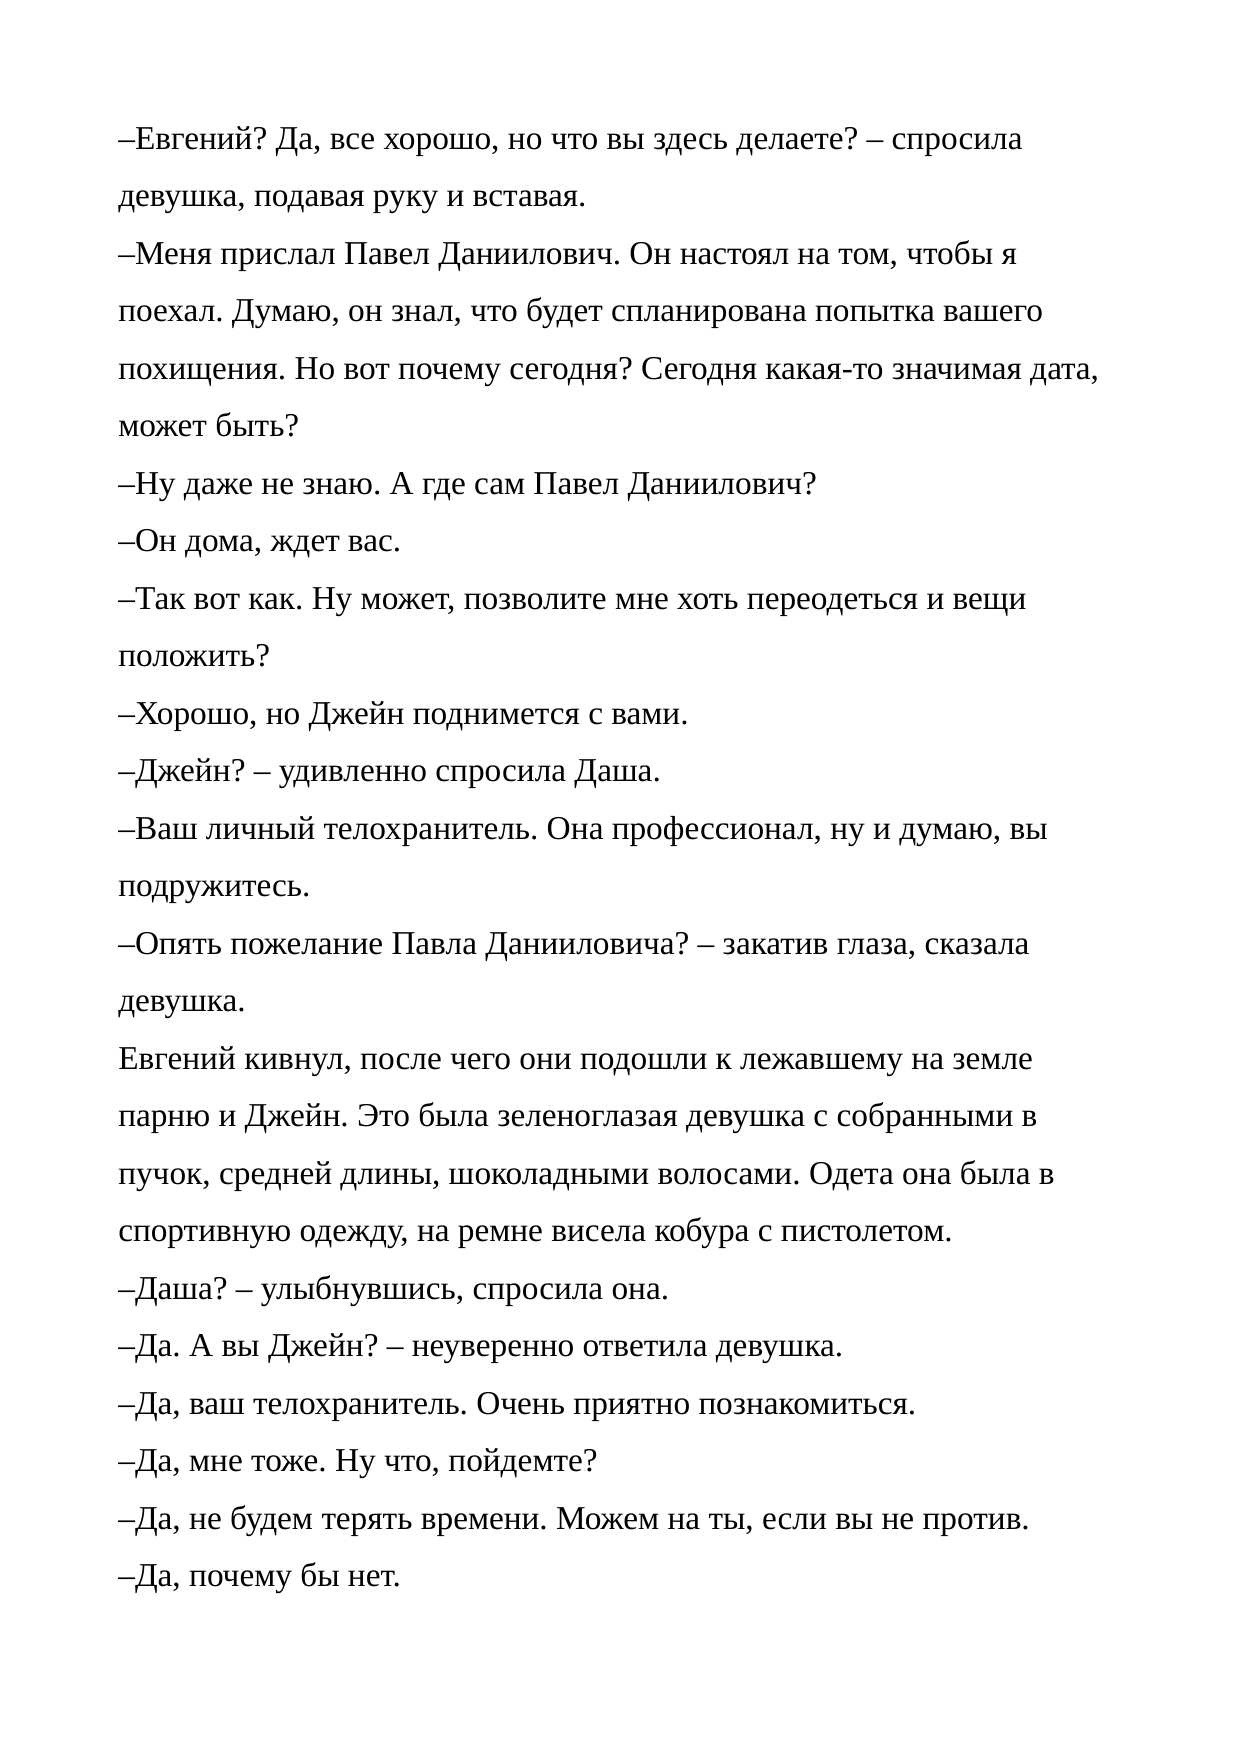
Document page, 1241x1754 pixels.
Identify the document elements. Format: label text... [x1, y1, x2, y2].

text –Ну даже не знаю. А где сам Павел Даниилович? [118, 463, 1122, 501]
text –Джейн? – удивленно спросила Даша. [118, 751, 1122, 789]
text –Он дома, ждет вас. [118, 521, 1122, 559]
text –Да, ваш телохранитель. Очень приятно познакомиться. [118, 1383, 1122, 1421]
text –Ваш личный телохранитель. Она профессионал, ну и думаю, вы подружитесь. [118, 808, 1122, 904]
text –Да. А вы Джейн? – неуверенно ответила девушка. [118, 1326, 1122, 1364]
text –Евгений? Да, все хорошо, но что вы здесь делаете? – спросила девушка, подавая руку и вставая. [118, 118, 1122, 214]
text –Так вот как. Ну может, позволите мне хоть переодеться и вещи положить? [118, 578, 1122, 674]
text –Да, почему бы нет. [118, 1556, 1122, 1594]
text –Даша? – улыбнувшись, спросила она. [118, 1268, 1122, 1306]
text –Меня прислал Павел Даниилович. Он настоял на том, чтобы я поехал. Думаю, он знал, что будет спланирована попытка вашего похищения. Но вот почему сегодня? Сегодня какая-то значимая дата, может быть? [118, 233, 1122, 444]
text –Опять пожелание Павла Данииловича? – закатив глаза, сказала девушка. [118, 923, 1122, 1019]
text –Хорошо, но Джейн поднимется с вами. [118, 693, 1122, 731]
text –Да, не будем терять времени. Можем на ты, если вы не против. [118, 1498, 1122, 1536]
text –Да, мне тоже. Ну что, пойдемте? [118, 1441, 1122, 1479]
text Евгений кивнул, после чего они подошли к лежавшему на земле парню и Джейн. Это была зеленоглазая девушка с собранными в пучок, средней длины, шоколадными волосами. Одета она была в спортивную одежду, на ремне висела кобура с пистолетом. [118, 1038, 1122, 1249]
